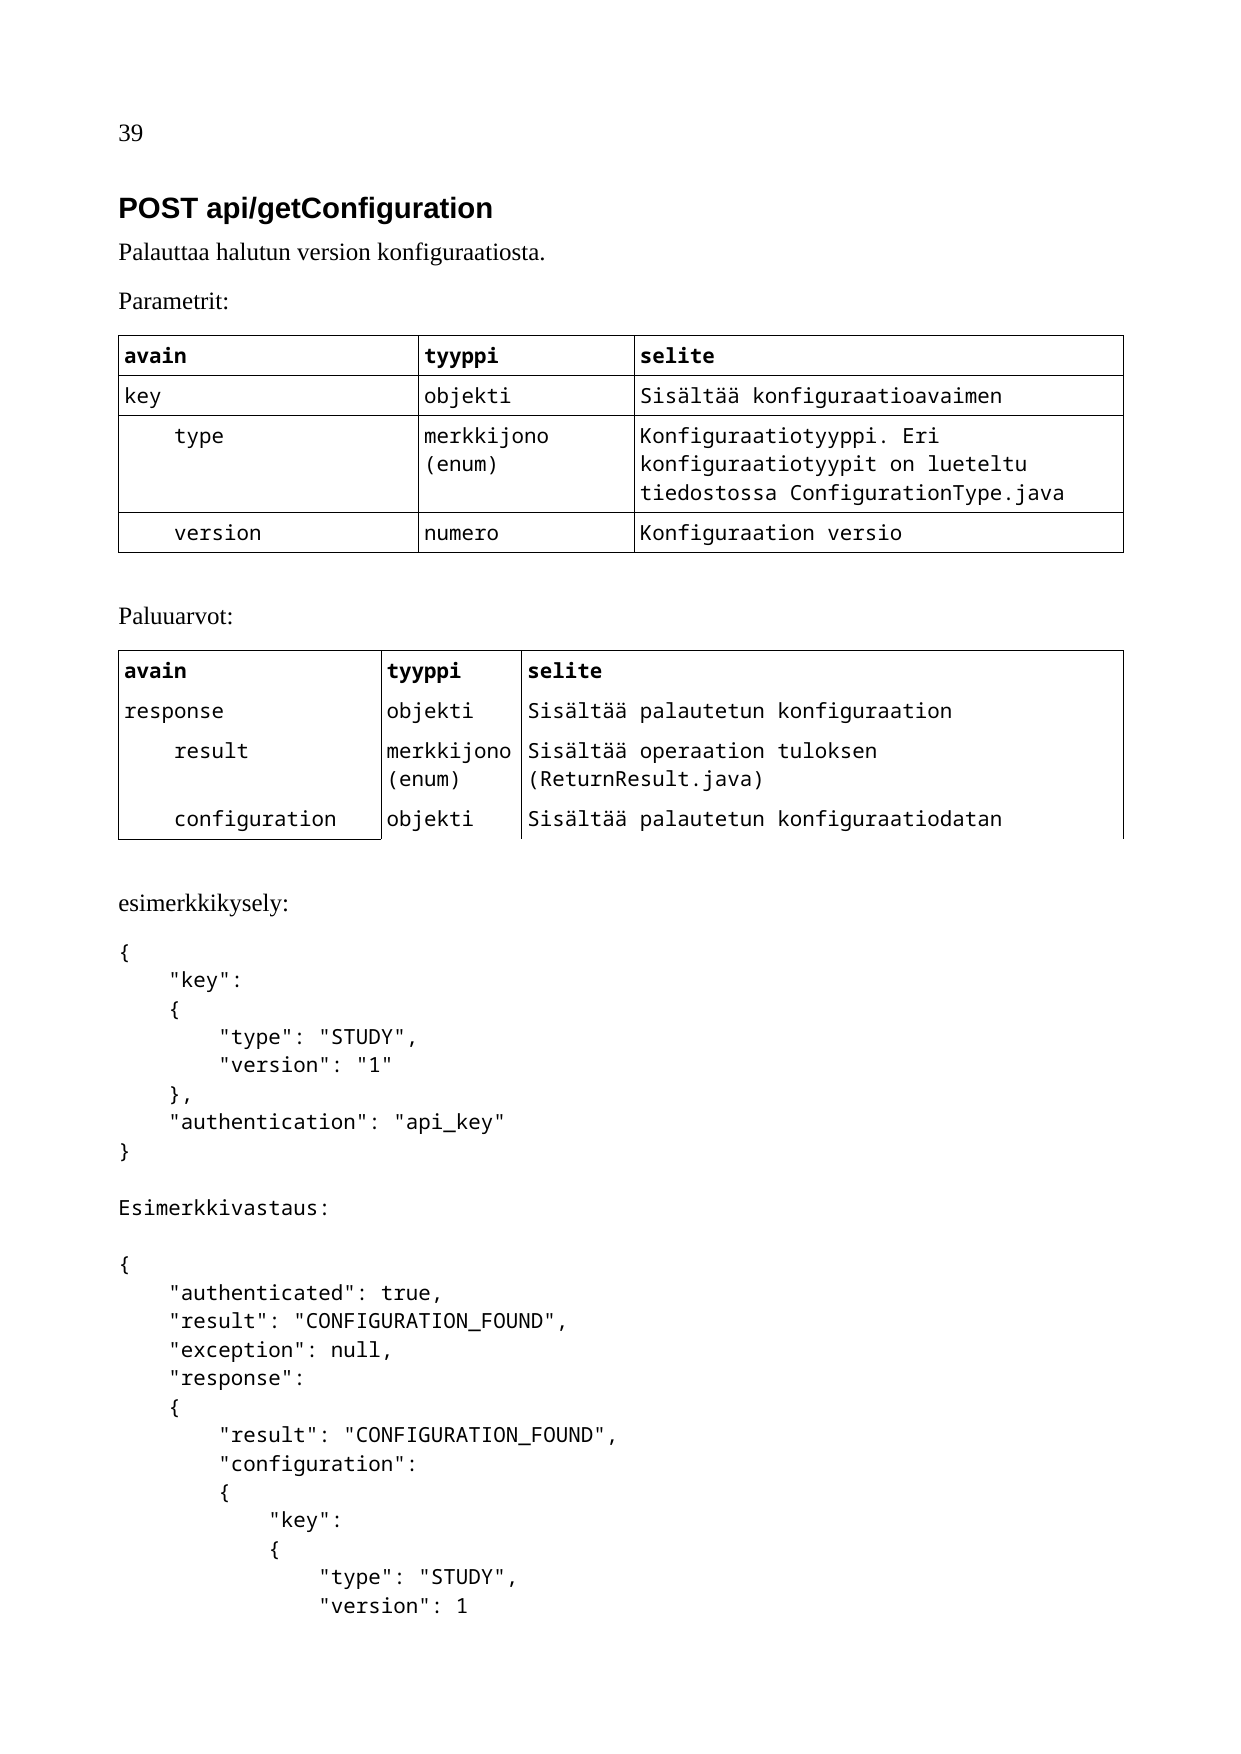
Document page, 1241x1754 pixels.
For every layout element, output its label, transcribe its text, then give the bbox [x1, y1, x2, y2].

table_cell numero [419, 513, 634, 552]
text "result": "CONFIGURATION_FOUND", [118, 1420, 1122, 1449]
table_cell Sisältää operaation tuloksen (ReturnResult.java) [522, 730, 1123, 799]
table_cell merkkijono (enum) [419, 416, 634, 512]
text { [118, 994, 1122, 1022]
text "result": "CONFIGURATION_FOUND", [118, 1306, 1122, 1335]
table_cell version [119, 513, 418, 552]
text "exception": null, [118, 1335, 1122, 1363]
table_cell configuration [119, 799, 381, 838]
table_cell Sisältää palautetun konfiguraation [522, 690, 1123, 730]
table_header selite [522, 651, 1123, 690]
table_cell key [119, 376, 418, 415]
text { [118, 1477, 1122, 1506]
table_cell Konfiguraation versio [635, 513, 1123, 552]
table_cell objekti [419, 376, 634, 415]
text "type": "STUDY", [118, 1562, 1122, 1591]
subtitle POST api/getConfiguration [118, 191, 1122, 225]
table_cell response [119, 690, 381, 730]
text "authenticated": true, [118, 1278, 1122, 1306]
table_header selite [635, 336, 1123, 375]
text Palauttaa halutun version konfiguraatiosta. [118, 237, 1122, 266]
text Parametrit: [118, 286, 1122, 315]
table_cell Konfiguraatiotyyppi. Eri konfiguraatiotyypit on lueteltu tiedostossa ConfigurationType.java [635, 416, 1123, 512]
table_cell merkkijono (enum) [382, 730, 521, 799]
text "response": [118, 1363, 1122, 1392]
text { [118, 937, 1122, 965]
table_header tyyppi [419, 336, 634, 375]
table_cell objekti [382, 690, 521, 730]
table_cell objekti [382, 799, 521, 838]
text { [118, 1534, 1122, 1562]
text }, [118, 1079, 1122, 1107]
table_cell result [119, 730, 381, 799]
table_header avain [119, 651, 381, 690]
text "authentication": "api_key" [118, 1107, 1122, 1136]
table_header tyyppi [382, 651, 521, 690]
text "key": [118, 965, 1122, 994]
text "key": [118, 1506, 1122, 1534]
text "version": "1" [118, 1051, 1122, 1079]
text esimerkkikysely: [118, 888, 1122, 916]
text Paluuarvot: [118, 601, 1122, 630]
text "type": "STUDY", [118, 1022, 1122, 1051]
table_cell Sisältää konfiguraatioavaimen [635, 376, 1123, 415]
text Esimerkkivastaus: [118, 1193, 1122, 1221]
table_cell type [119, 416, 418, 512]
table_cell Sisältää palautetun konfiguraatiodatan [522, 799, 1123, 838]
text { [118, 1392, 1122, 1420]
text "configuration": [118, 1449, 1122, 1477]
text "version": 1 [118, 1591, 1122, 1619]
table_header avain [119, 336, 418, 375]
text { [118, 1249, 1122, 1278]
text } [118, 1136, 1122, 1164]
